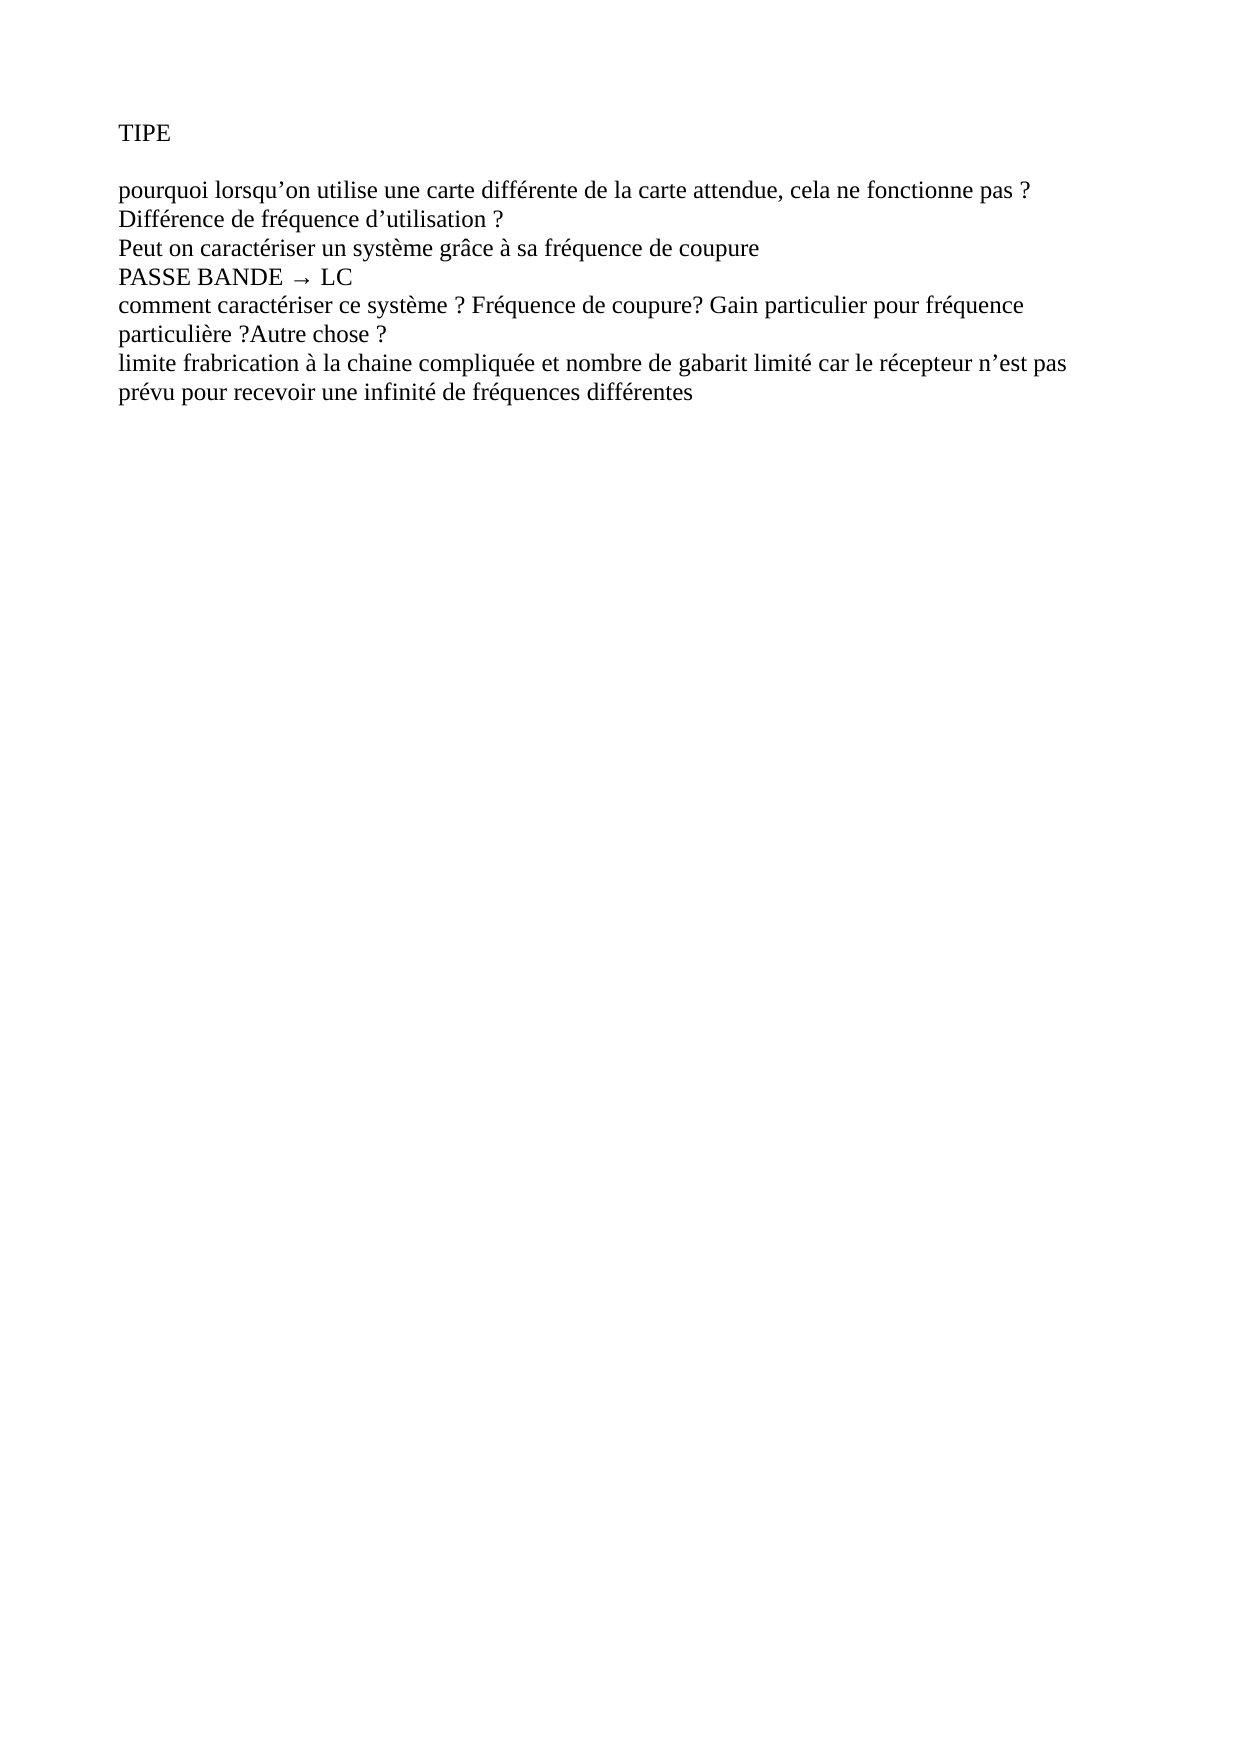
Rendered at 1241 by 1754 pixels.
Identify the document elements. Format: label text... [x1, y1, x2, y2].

text pourquoi lorsqu’on utilise une carte différente de la carte attendue, cela ne fonctionne pas ? [118, 176, 1122, 204]
text Différence de fréquence d’utilisation ? [118, 204, 1122, 233]
text limite frabrication à la chaine compliquée et nombre de gabarit limité car le récepteur n’est pas prévu pour recevoir une infinité de fréquences différentes [118, 348, 1122, 406]
text comment caractériser ce système ? Fréquence de coupure? Gain particulier pour fréquence particulière ?Autre chose ? [118, 291, 1122, 348]
text TIPE [118, 118, 1122, 147]
text Peut on caractériser un système grâce à sa fréquence de coupure [118, 233, 1122, 262]
text PASSE BANDE → LC [118, 262, 1122, 291]
